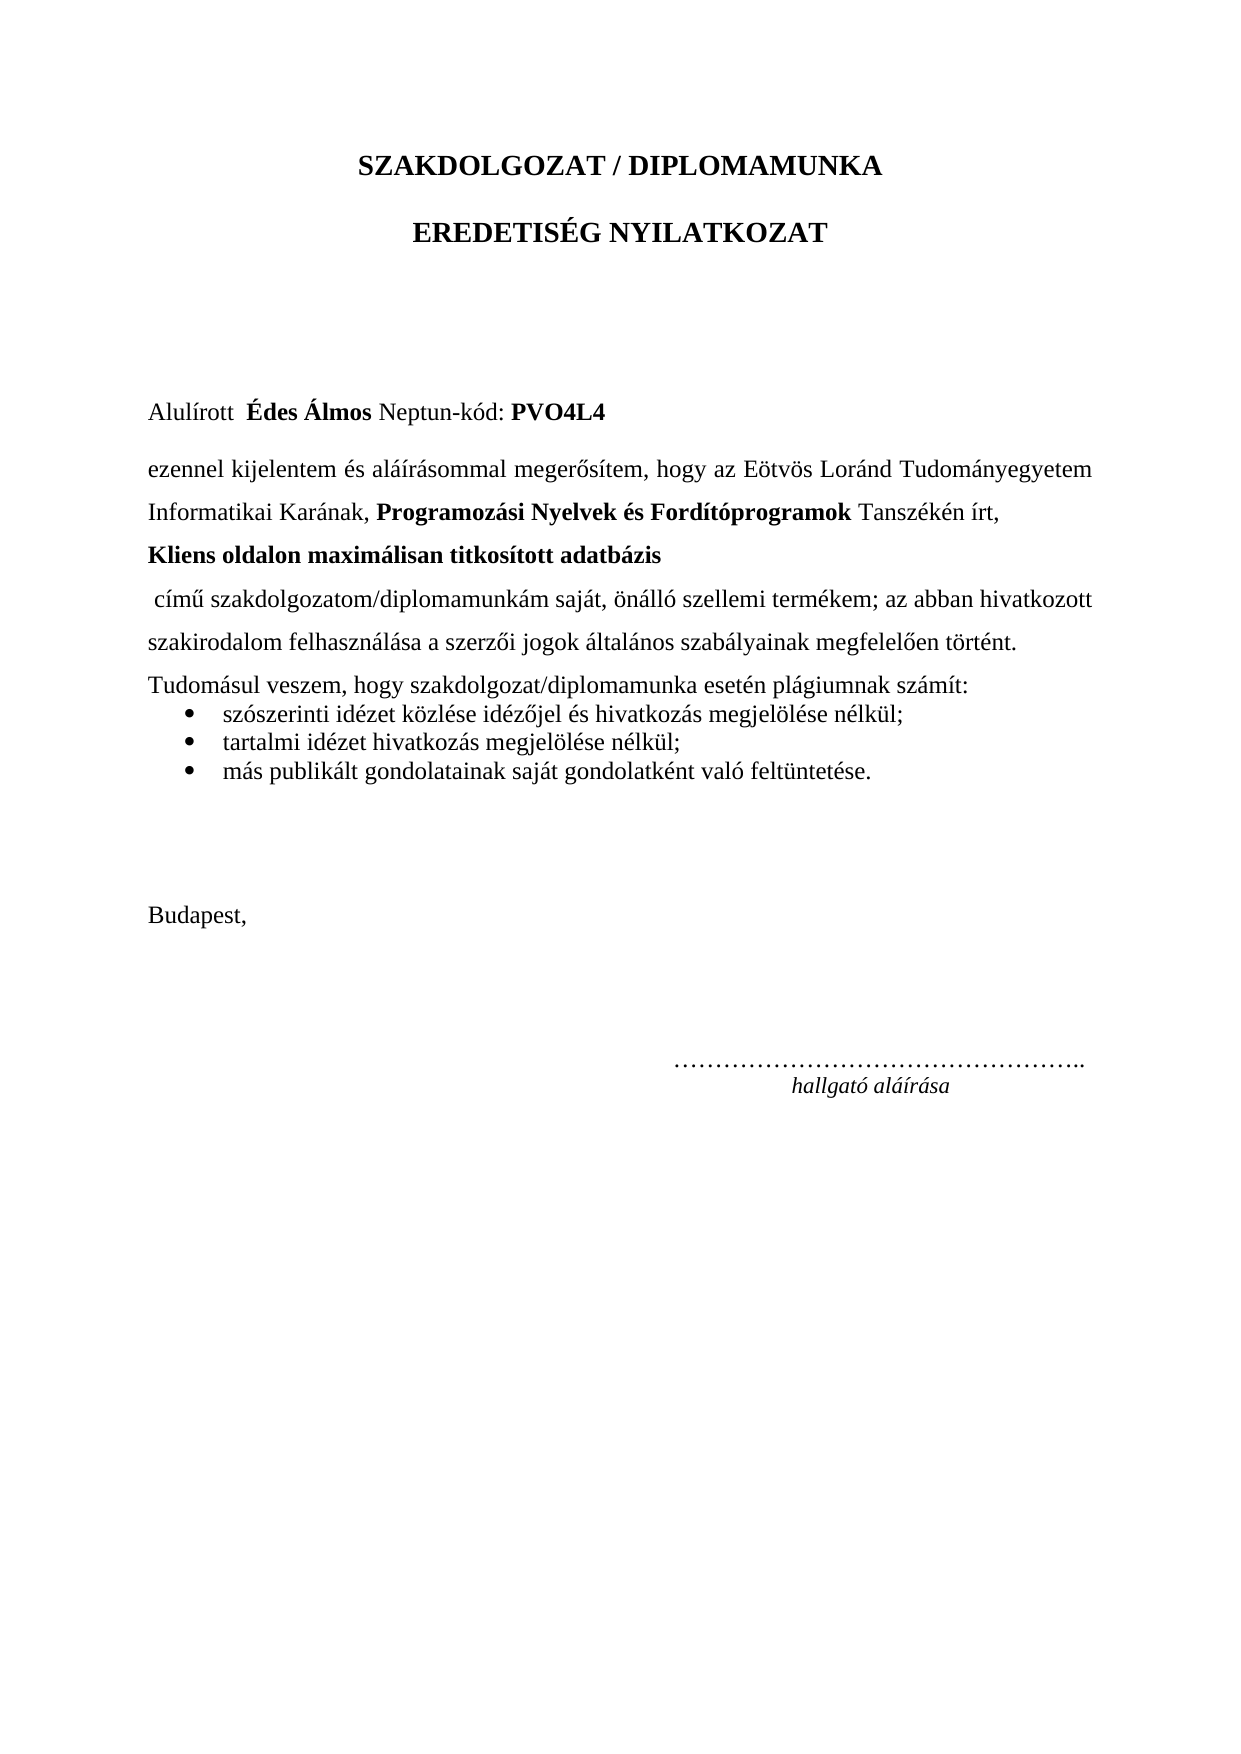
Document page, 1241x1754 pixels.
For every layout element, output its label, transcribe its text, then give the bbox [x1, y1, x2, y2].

text című szakdolgozatom/diplomamunkám saját, önálló szellemi termékem; az abban hivatkozott szakirodalom felhasználása a szerzői jogok általános szabályainak megfelelően történt. [148, 584, 1093, 656]
text ………………………………………….. [148, 1044, 1093, 1072]
list szószerinti idézet közlése idézőjel és hivatkozás megjelölése nélkül; [185, 699, 1093, 727]
text hallgató aláírása [148, 1072, 1093, 1099]
list más publikált gondolatainak saját gondolatként való feltüntetése. [185, 756, 1093, 785]
list tartalmi idézet hivatkozás megjelölése nélkül; [185, 727, 1093, 756]
text SZAKDOLGOZAT / DIPLOMAMUNKA [148, 148, 1093, 181]
text Kliens oldalon maximálisan titkosított adatbázis [148, 541, 1093, 569]
text Tudomásul veszem, hogy szakdolgozat/diplomamunka esetén plágiumnak számít: [148, 670, 1093, 699]
text EREDETISÉG NYILATKOZAT [148, 215, 1093, 248]
text Alulírott Édes Álmos Neptun-kód: PVO4L4 [148, 397, 1093, 426]
text ezennel kijelentem és aláírásommal megerősítem, hogy az Eötvös Loránd Tudományegyetem Informatikai Karának, Programozási Nyelvek és Fordítóprogramok Tanszékén írt, [148, 454, 1093, 526]
text Budapest, [148, 900, 1093, 929]
